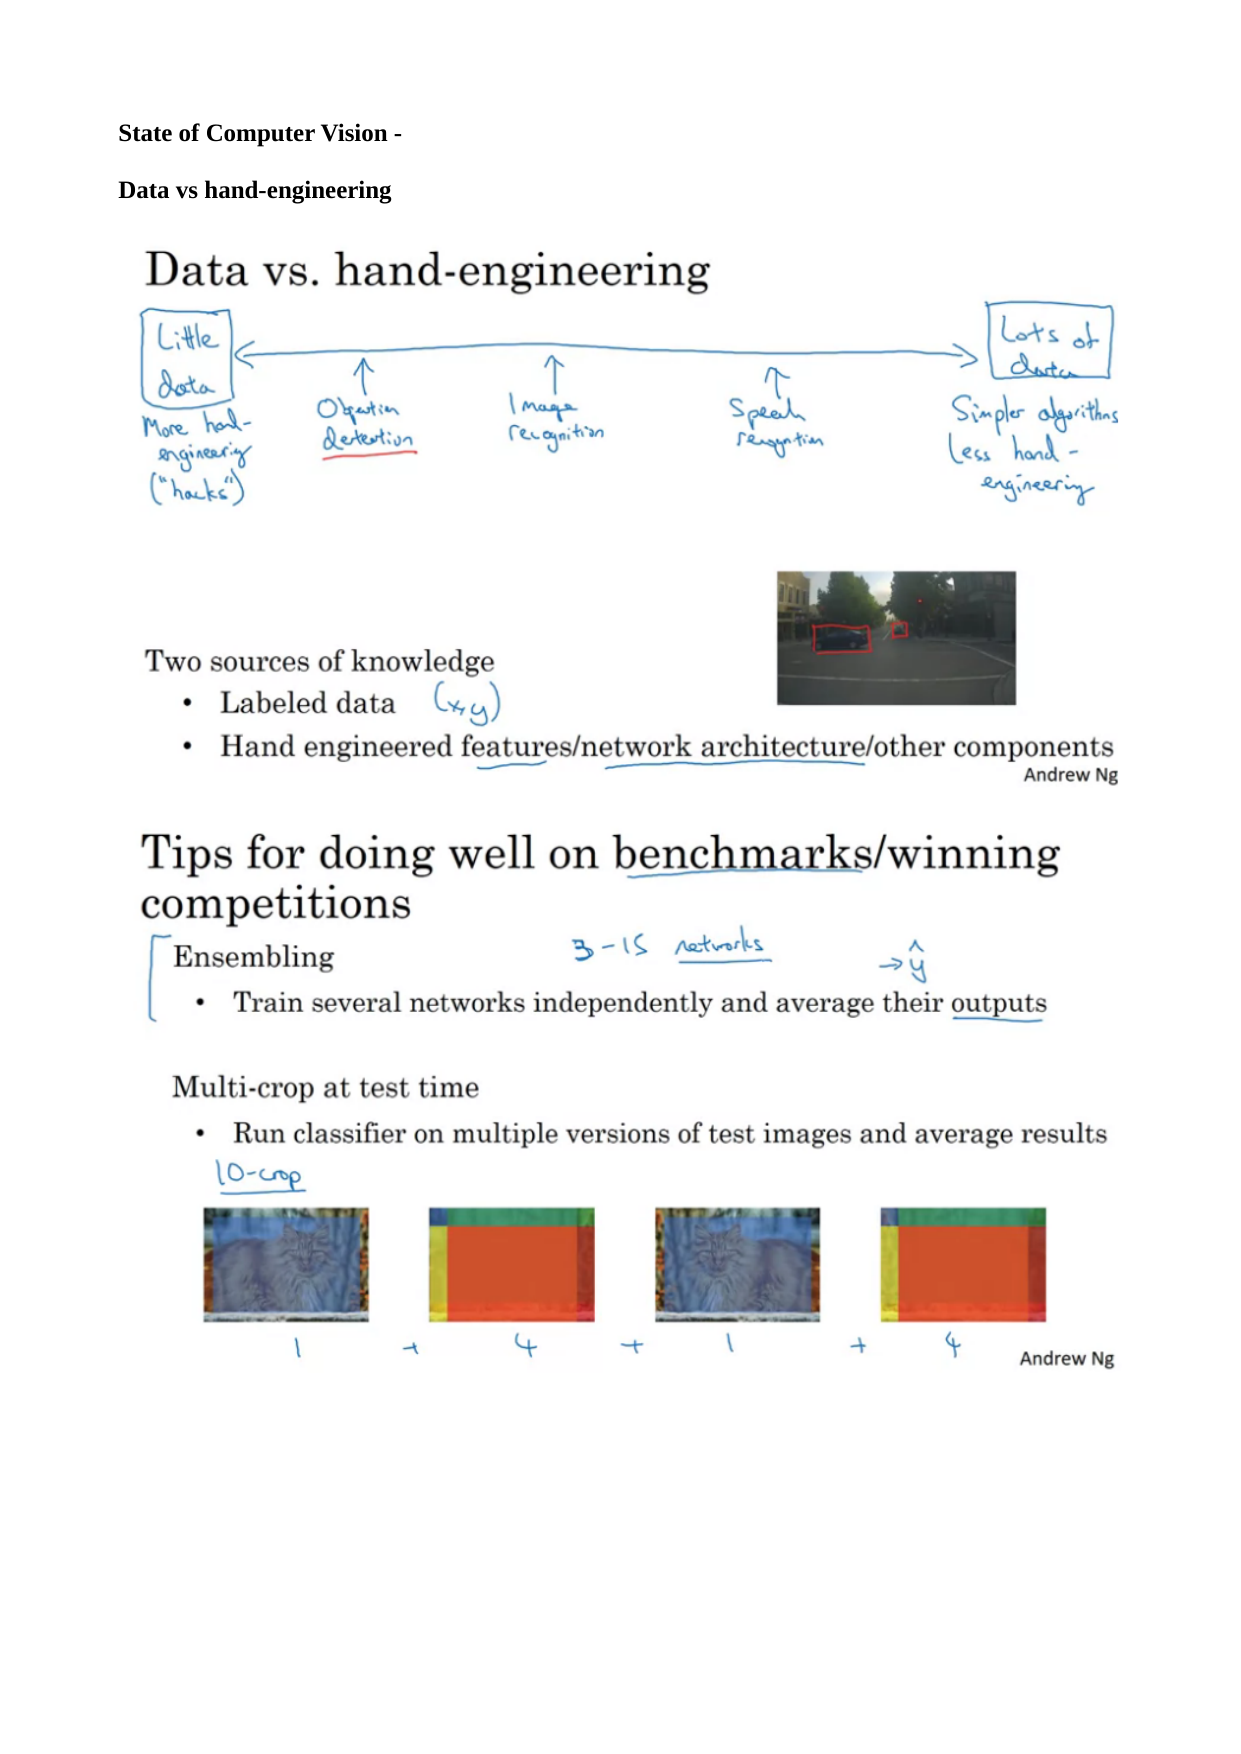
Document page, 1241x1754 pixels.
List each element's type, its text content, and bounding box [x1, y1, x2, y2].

text State of Computer Vision - [118, 118, 1122, 147]
picture [118, 816, 1123, 1373]
picture [122, 233, 1119, 788]
text Data vs hand-engineering [118, 176, 1122, 204]
